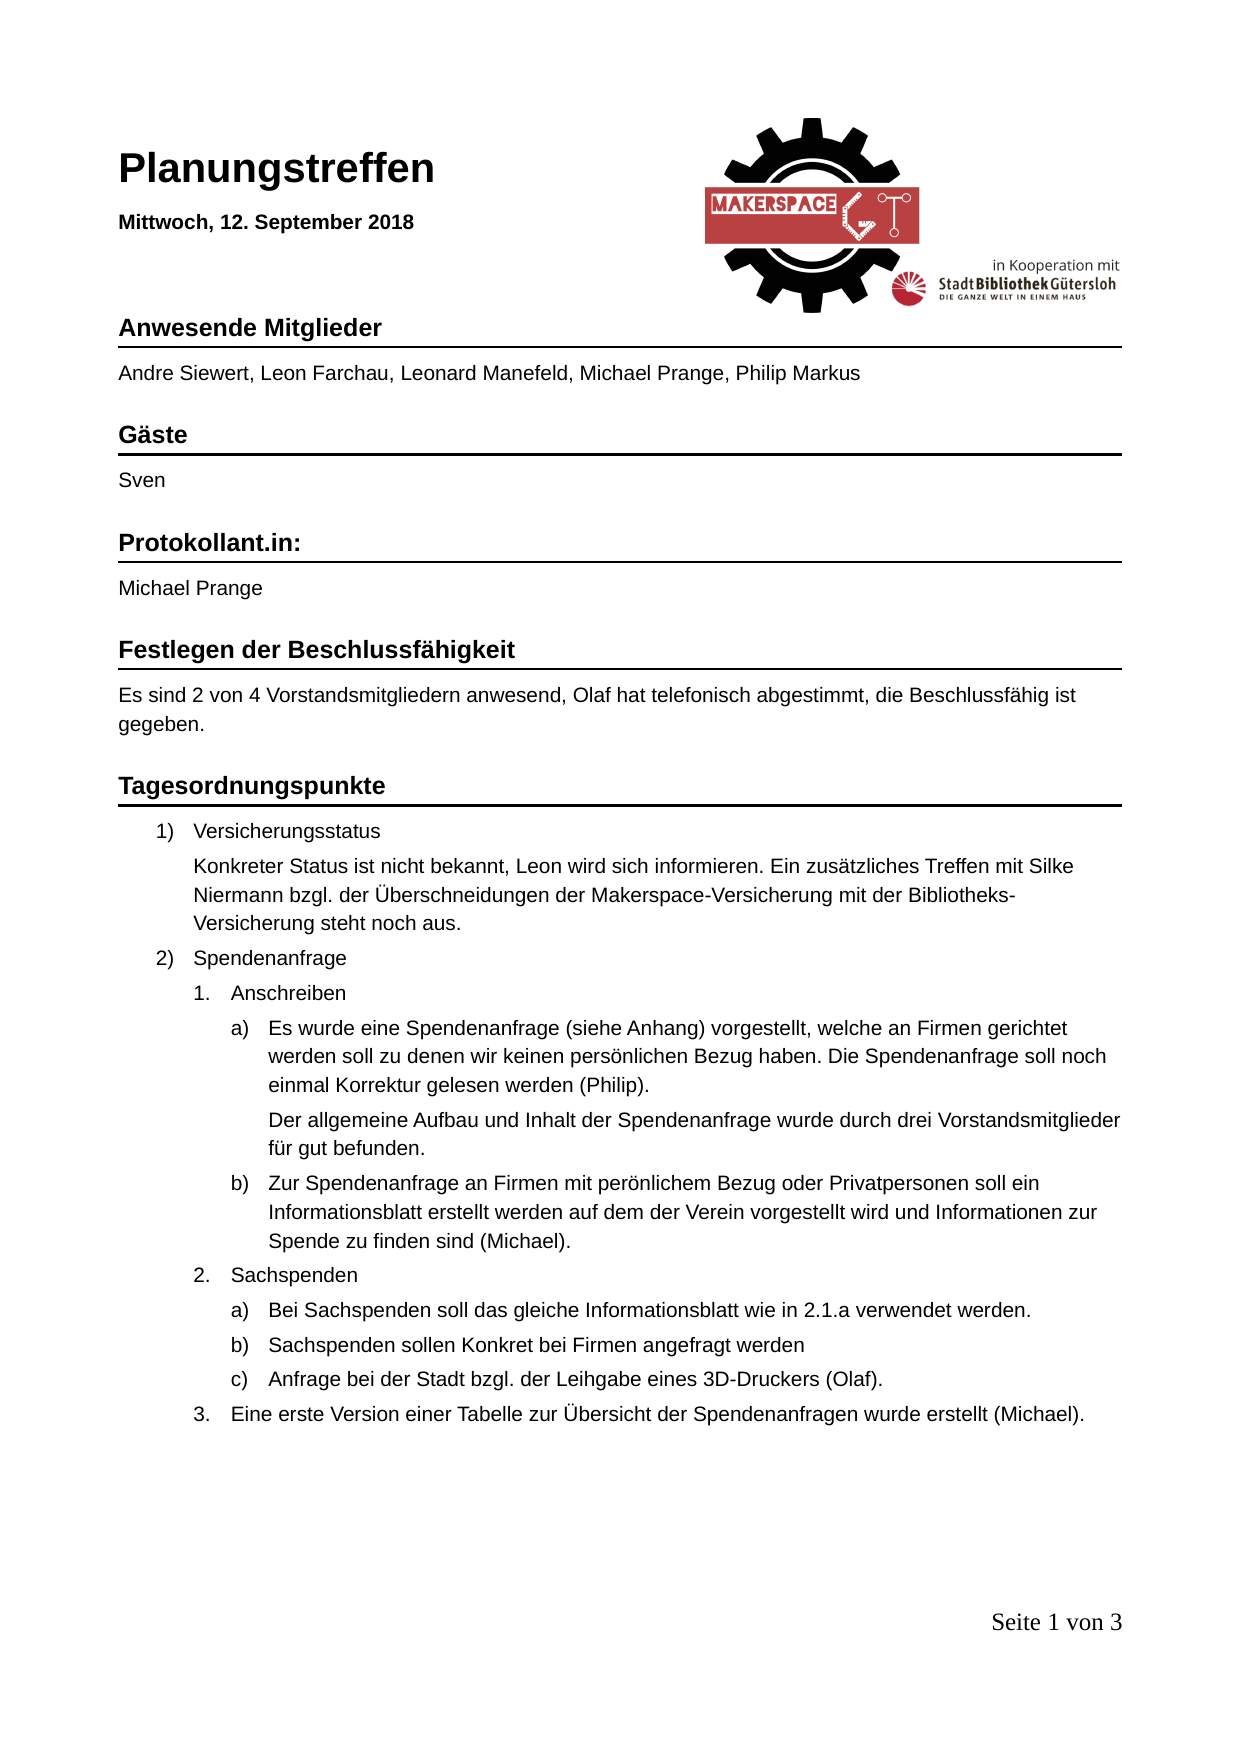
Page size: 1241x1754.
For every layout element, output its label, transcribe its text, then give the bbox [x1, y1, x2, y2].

subtitle Festlegen der Beschlussfähigkeit [118, 635, 1122, 668]
list Spendenanfrage [156, 946, 1122, 970]
list Versicherungsstatus [156, 819, 1122, 843]
list Zur Spendenanfrage an Firmen mit perönlichem Bezug oder Privatpersonen soll ein Informationsblatt erstellt werden auf dem der Verein vorgestellt wird und Informationen zur Spende zu finden sind (Michael). [231, 1171, 1122, 1252]
list Bei Sachspenden soll das gleiche Informationsblatt wie in 2.1.a verwendet werden. [231, 1298, 1122, 1322]
subtitle Protokollant.in: [118, 528, 1122, 561]
text Sven [118, 468, 1122, 492]
text Michael Prange [118, 576, 1122, 599]
list Sachspenden sollen Konkret bei Firmen angefragt werden [231, 1332, 1122, 1356]
list Es wurde eine Spendenanfrage (siehe Anhang) vorgestellt, welche an Firmen gerichtet werden soll zu denen wir keinen persönlichen Bezug haben. Die Spendenanfrage soll noch einmal Korrektur gelesen werden (Philip). [231, 1015, 1122, 1097]
list Eine erste Version einer Tabelle zur Übersicht der Spendenanfragen wurde erstellt (Michael). [193, 1402, 1122, 1426]
list Anschreiben [193, 981, 1122, 1004]
picture [705, 118, 1123, 313]
text Es sind 2 von 4 Vorstandsmitgliedern anwesend, Olaf hat telefonisch abgestimmt, die Beschlussfähig ist gegeben. [118, 683, 1122, 736]
subtitle Gäste [118, 420, 1122, 453]
list Konkreter Status ist nicht bekannt, Leon wird sich informieren. Ein zusätzliches Treffen mit Silke Niermann bzgl. der Überschneidungen der Makerspace-Versicherung mit der Bibliotheks-Versicherung steht noch aus. [156, 854, 1122, 935]
list Der allgemeine Aufbau und Inhalt der Spendenanfrage wurde durch drei Vorstandsmitglieder für gut befunden. [231, 1107, 1122, 1160]
text Andre Siewert, Leon Farchau, Leonard Manefeld, Michael Prange, Philip Markus [118, 361, 1122, 385]
subtitle Tagesordnungspunkte [118, 771, 1122, 804]
subtitle Anwesende Mitglieder [118, 288, 1122, 346]
list Sachspenden [193, 1263, 1122, 1287]
list Anfrage bei der Stadt bzgl. der Leihgabe eines 3D-Druckers (Olaf). [231, 1367, 1122, 1391]
